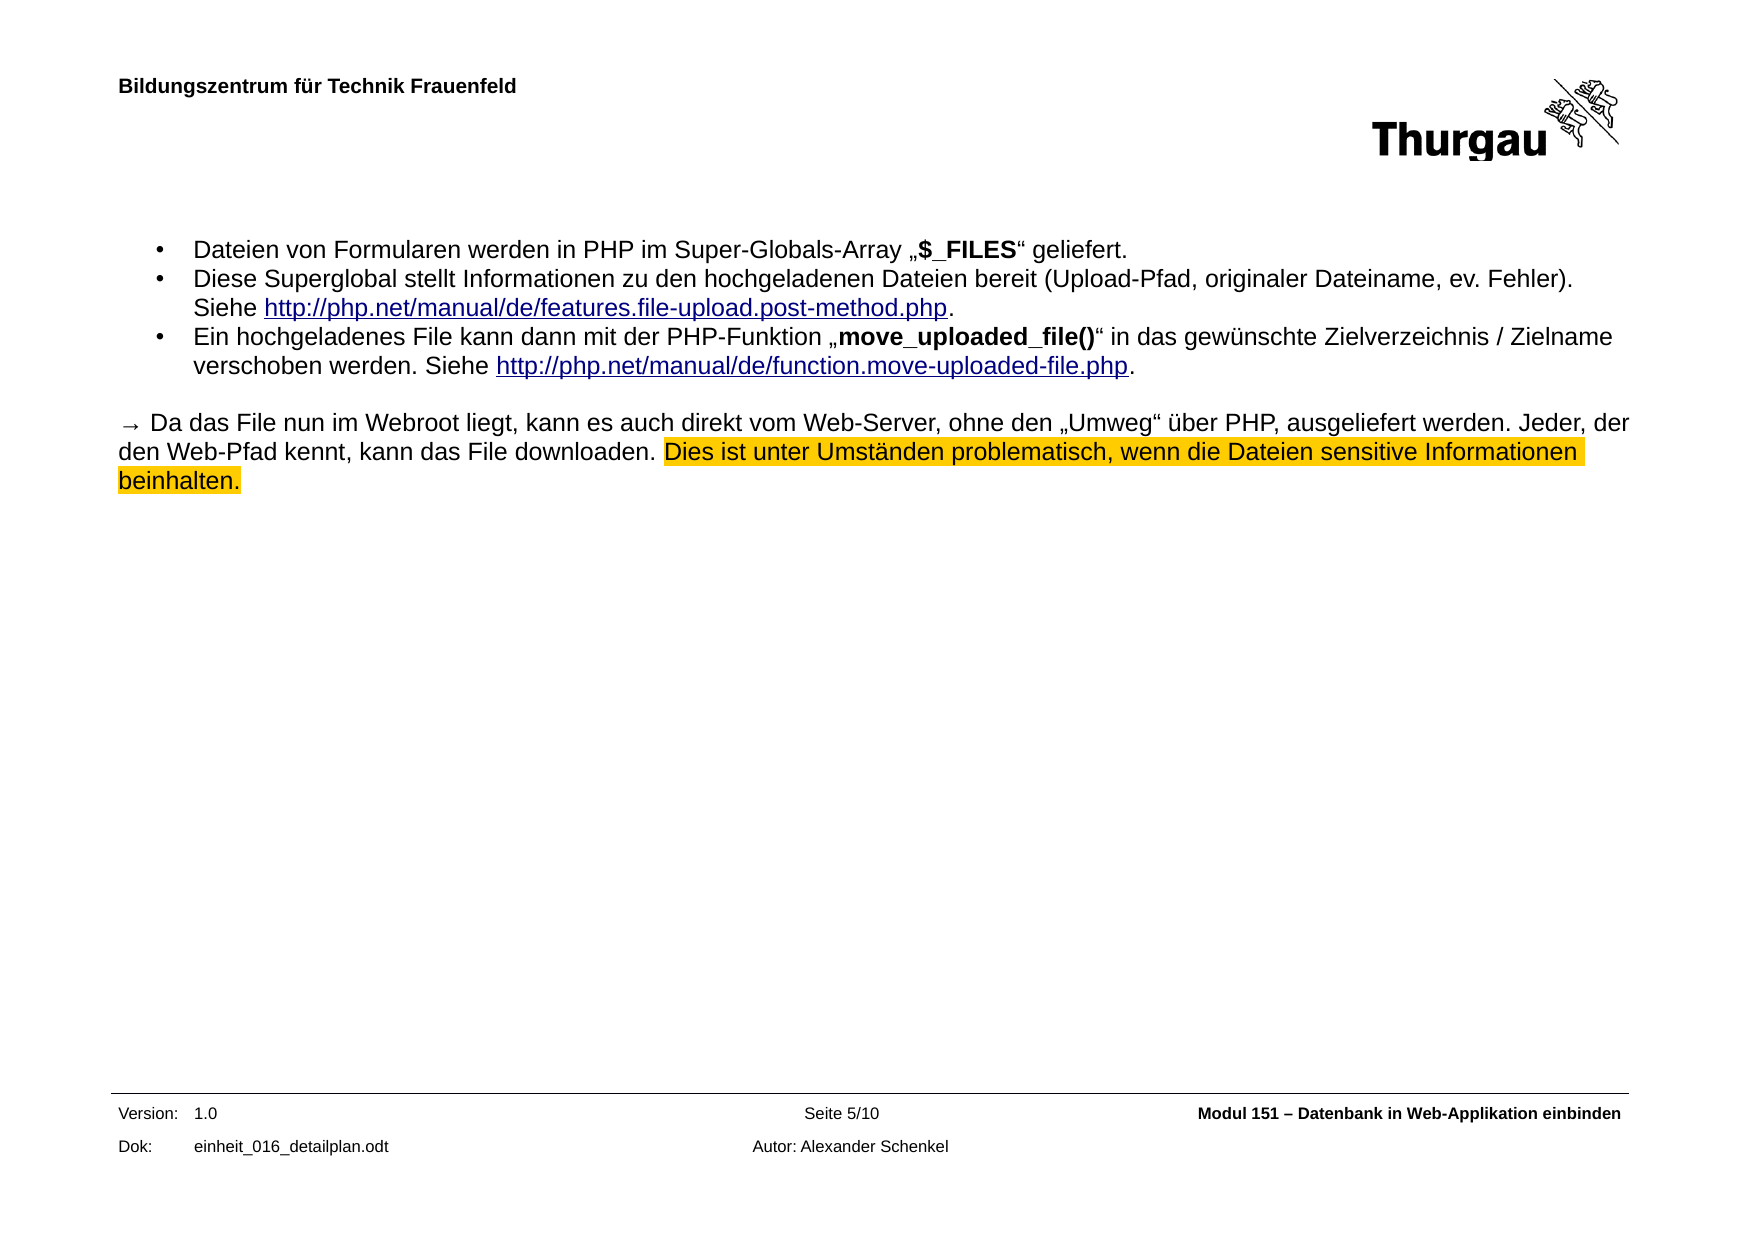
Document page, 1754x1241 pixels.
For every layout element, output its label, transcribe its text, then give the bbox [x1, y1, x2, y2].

list Ein hochgeladenes File kann dann mit der PHP-Funktion „move_uploaded_file()“ in das gewünschte Zielverzeichnis / Zielname verschoben werden. Siehe http://php.net/manual/de/function.move-uploaded-file.php. [156, 322, 1636, 379]
text → Da das File nun im Webroot liegt, kann es auch direkt vom Web-Server, ohne den „Umweg“ über PHP, ausgeliefert werden. Jeder, der den Web-Pfad kennt, kann das File downloaden. Dies ist unter Umständen problematisch, wenn die Dateien sensitive Informationen beinhalten. [118, 408, 1636, 494]
picture [1389, 79, 1622, 165]
list Diese Superglobal stellt Informationen zu den hochgeladenen Dateien bereit (Upload-Pfad, originaler Dateiname, ev. Fehler). Siehe http://php.net/manual/de/features.file-upload.post-method.php. [156, 264, 1636, 322]
list Dateien von Formularen werden in PHP im Super-Globals-Array „$_FILES“ geliefert. [156, 236, 1636, 264]
